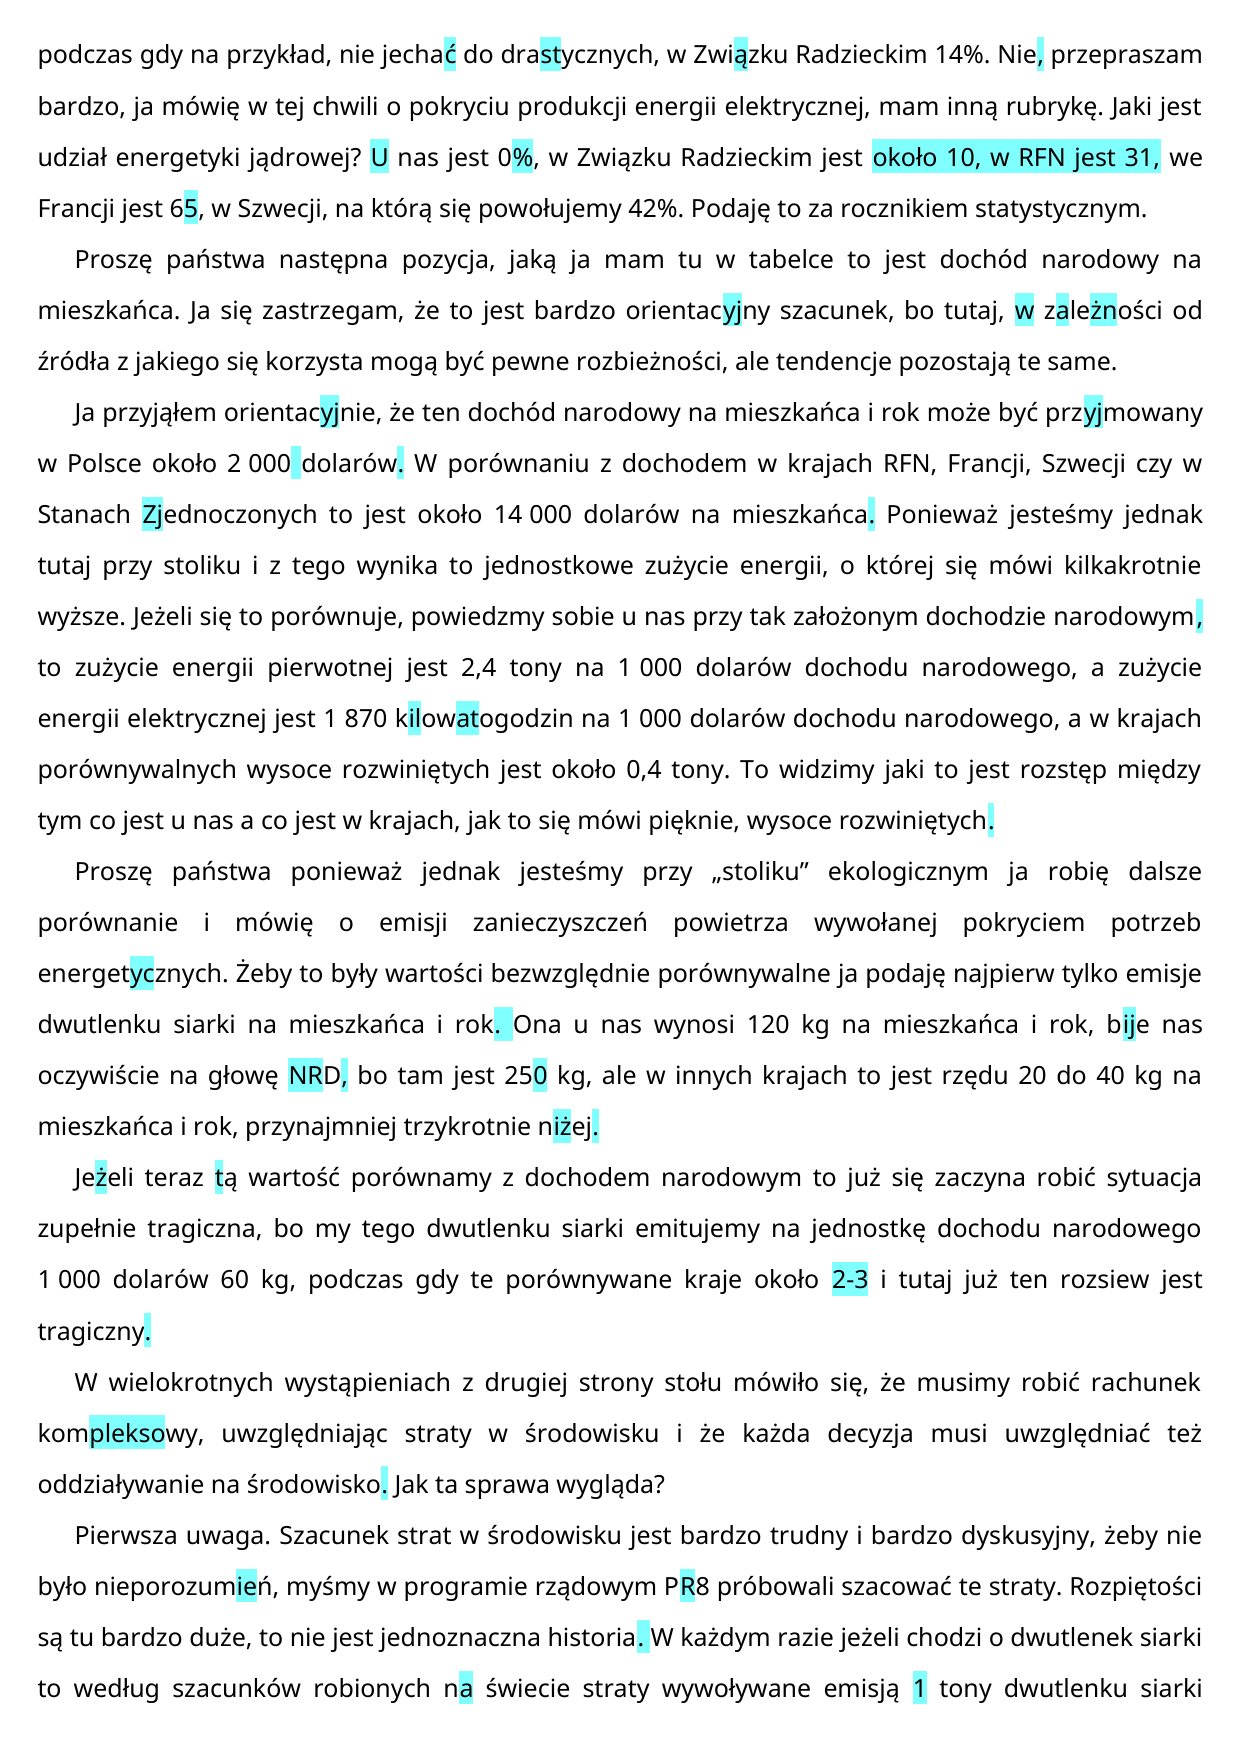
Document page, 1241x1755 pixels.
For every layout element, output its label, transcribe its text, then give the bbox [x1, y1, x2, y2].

text Pierwsza uwaga. Szacunek strat w środowisku jest bardzo trudny i bardzo dyskusyjny, żeby nie było nieporozumień, myśmy w programie rządowym PR8 próbowali szacować te straty. Rozpiętości są tu bardzo duże, to nie jest jednoznaczna historia. W każdym razie jeżeli chodzi o dwutlenek siarki to według szacunków robionych na świecie straty wywoływane emisją 1 tony dwutlenku siarki [37, 1517, 1203, 1704]
text Proszę państwa ponieważ jednak jesteśmy przy „stoliku” ekologicznym ja robię dalsze porównanie i mówię o emisji zanieczyszczeń powietrza wywołanej pokryciem potrzeb energetycznych. Żeby to były wartości bezwzględnie porównywalne ja podaję najpierw tylko emisje dwutlenku siarki na mieszkańca i rok. Ona u nas wynosi 120 kg na mieszkańca i rok, bije nas oczywiście na głowę NRD, bo tam jest 250 kg, ale w innych krajach to jest rzędu 20 do 40 kg na mieszkańca i rok, przynajmniej trzykrotnie niżej. [37, 854, 1203, 1143]
text Ja przyjąłem orientacyjnie, że ten dochód narodowy na mieszkańca i rok może być przyjmowany w Polsce około 2 000 dolarów. W porównaniu z dochodem w krajach RFN, Francji, Szwecji czy w Stanach Zjednoczonych to jest około 14 000 dolarów na mieszkańca. Ponieważ jesteśmy jednak tutaj przy stoliku i z tego wynika to jednostkowe zużycie energii, o której się mówi kilkakrotnie wyższe. Jeżeli się to porównuje, powiedzmy sobie u nas przy tak założonym dochodzie narodowym, to zużycie energii pierwotnej jest 2,4 tony na 1 000 dolarów dochodu narodowego, a zużycie energii elektrycznej jest 1 870 kilowatogodzin na 1 000 dolarów dochodu narodowego, a w krajach porównywalnych wysoce rozwiniętych jest około 0,4 tony. To widzimy jaki to jest rozstęp między tym co jest u nas a co jest w krajach, jak to się mówi pięknie, wysoce rozwiniętych. [37, 394, 1203, 837]
text Proszę państwa następna pozycja, jaką ja mam tu w tabelce to jest dochód narodowy na mieszkańca. Ja się zastrzegam, że to jest bardzo orientacyjny szacunek, bo tutaj, w zależności od źródła z jakiego się korzysta mogą być pewne rozbieżności, ale tendencje pozostają te same. [37, 241, 1203, 377]
text podczas gdy na przykład, nie jechać do drastycznych, w Związku Radzieckim 14%. Nie, przepraszam bardzo, ja mówię w tej chwili o pokryciu produkcji energii elektrycznej, mam inną rubrykę. Jaki jest udział energetyki jądrowej? U nas jest 0%, w Związku Radzieckim jest około 10, w RFN jest 31, we Francji jest 65, w Szwecji, na którą się powołujemy 42%. Podaję to za rocznikiem statystycznym. [37, 37, 1203, 224]
text Jeżeli teraz tą wartość porównamy z dochodem narodowym to już się zaczyna robić sytuacja zupełnie tragiczna, bo my tego dwutlenku siarki emitujemy na jednostkę dochodu narodowego 1 000 dolarów 60 kg, podczas gdy te porównywane kraje około 2-3 i tutaj już ten rozsiew jest tragiczny. [37, 1160, 1203, 1347]
text W wielokrotnych wystąpieniach z drugiej strony stołu mówiło się, że musimy robić rachunek kompleksowy, uwzględniając straty w środowisku i że każda decyzja musi uwzględniać też oddziaływanie na środowisko. Jak ta sprawa wygląda? [37, 1364, 1203, 1500]
